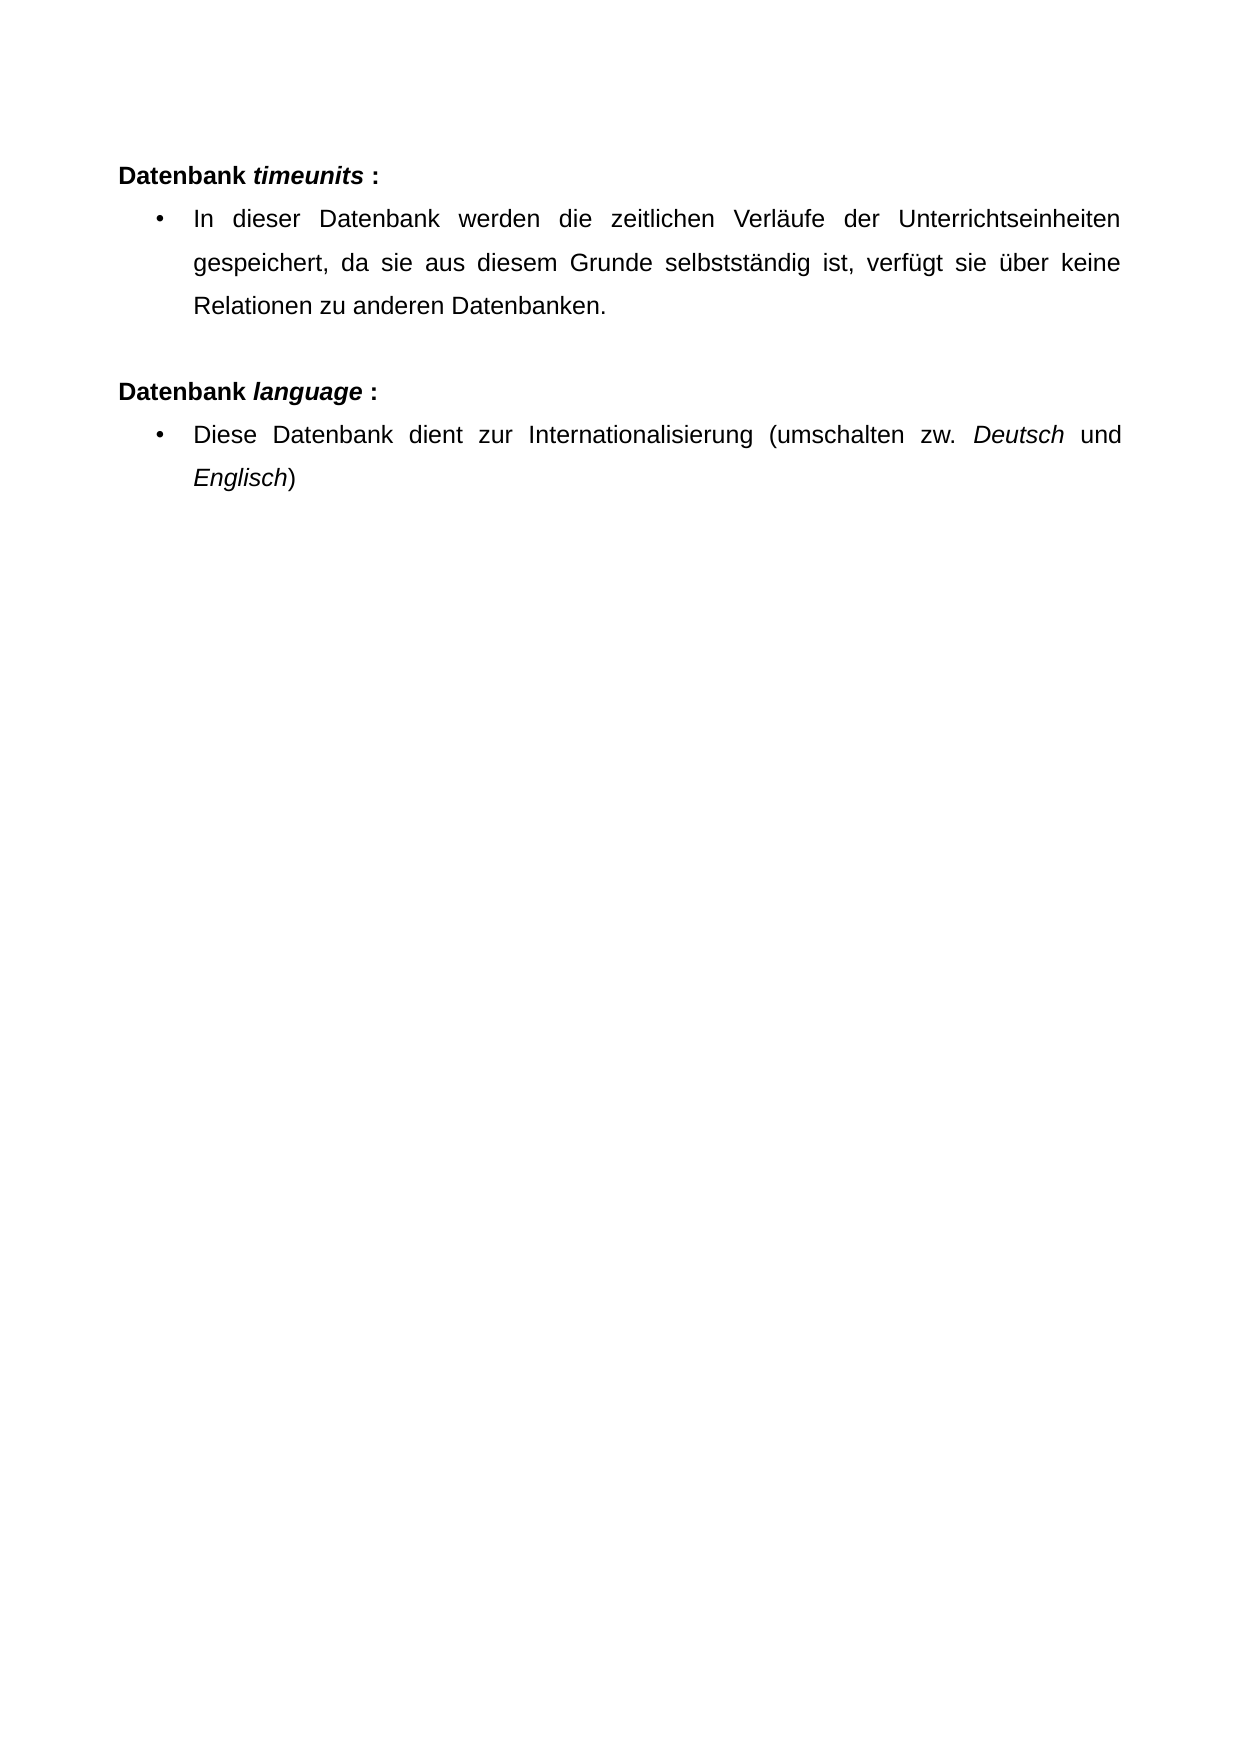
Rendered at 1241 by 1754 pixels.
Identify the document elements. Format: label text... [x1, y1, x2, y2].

text Datenbank timeunits : [118, 161, 1122, 190]
list In dieser Datenbank werden die zeitlichen Verläufe der Unterrichtseinheiten gespeichert, da sie aus diesem Grunde selbstständig ist, verfügt sie über keine Relationen zu anderen Datenbanken. [156, 204, 1122, 319]
list Diese Datenbank dient zur Internationalisierung (umschalten zw. Deutsch und Englisch) [156, 420, 1122, 492]
text Datenbank language : [118, 377, 1122, 406]
